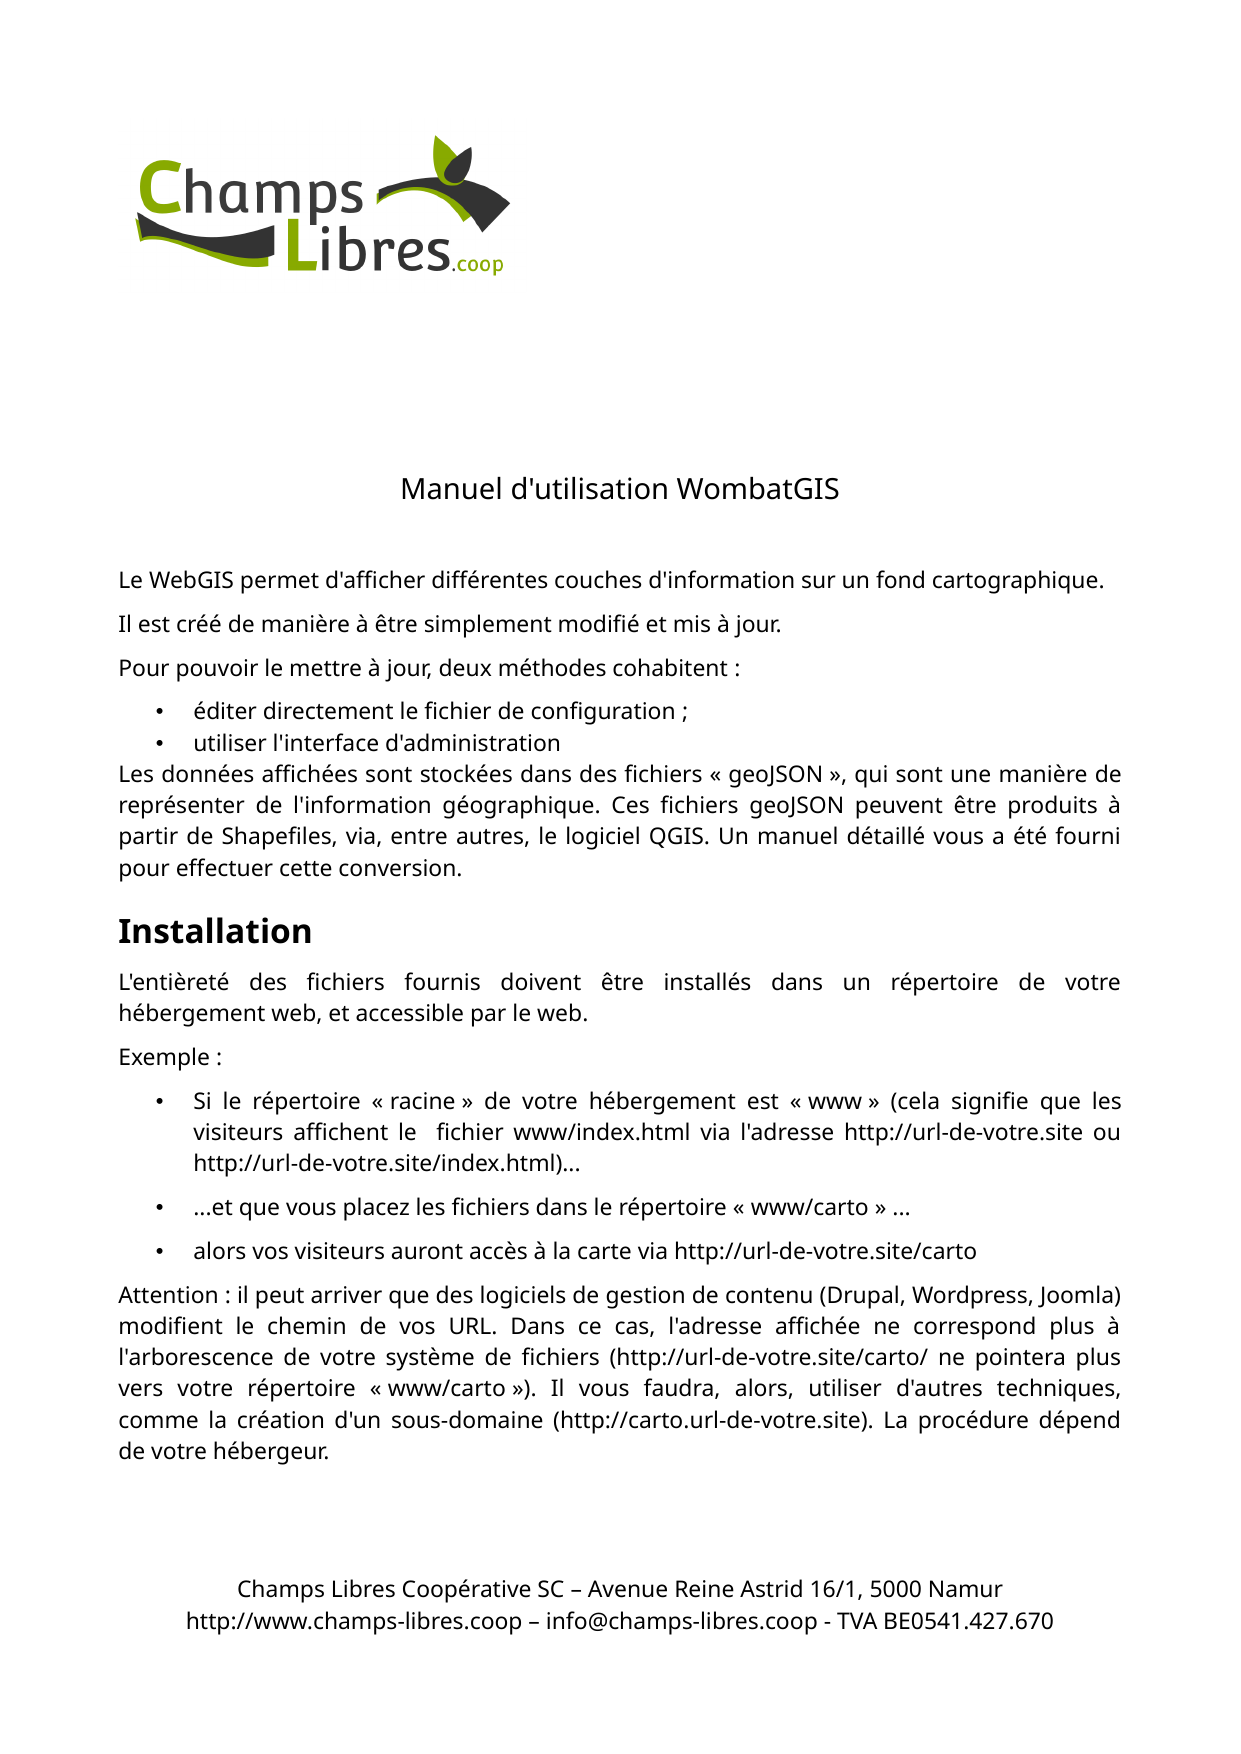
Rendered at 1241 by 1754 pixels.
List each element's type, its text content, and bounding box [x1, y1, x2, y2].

list éditer directement le fichier de configuration ; [156, 695, 1122, 727]
text Pour pouvoir le mettre à jour, deux méthodes cohabitent : [118, 652, 1122, 683]
text Les données affichées sont stockées dans des fichiers « geoJSON », qui sont une manière de représenter de l'information géographique. Ces fichiers geoJSON peuvent être produits à partir de Shapefiles, via, entre autres, le logiciel QGIS. Un manuel détaillé vous a été fourni pour effectuer cette conversion. [118, 758, 1122, 883]
text Il est créé de manière à être simplement modifié et mis à jour. [118, 608, 1122, 639]
text Le WebGIS permet d'afficher différentes couches d'information sur un fond cartographique. [118, 564, 1122, 595]
subtitle Installation [118, 908, 1122, 953]
list utiliser l'interface d'administration [156, 727, 1122, 758]
text Attention : il peut arriver que des logiciels de gestion de contenu (Drupal, Wordpress, Joomla) modifient le chemin de vos URL. Dans ce cas, l'adresse affichée ne correspond plus à l'arborescence de votre système de fichiers (http://url-de-votre.site/carto/ ne pointera plus vers votre répertoire « www/carto »). Il vous faudra, alors, utiliser d'autres techniques, comme la création d'un sous-domaine (http://carto.url-de-votre.site). La procédure dépend de votre hébergeur. [118, 1278, 1122, 1466]
subtitle Manuel d'utilisation WombatGIS [118, 468, 1122, 508]
text L'entièreté des fichiers fournis doivent être installés dans un répertoire de votre hébergement web, et accessible par le web. [118, 966, 1122, 1028]
list ...et que vous placez les fichiers dans le répertoire « www/carto » ... [156, 1191, 1122, 1222]
picture [118, 118, 527, 293]
text Exemple : [118, 1041, 1122, 1072]
list alors vos visiteurs auront accès à la carte via http://url-de-votre.site/carto [156, 1235, 1122, 1266]
list Si le répertoire « racine » de votre hébergement est « www » (cela signifie que les visiteurs affichent le fichier www/index.html via l'adresse http://url-de-votre.site ou http://url-de-votre.site/index.html)... [156, 1085, 1122, 1178]
